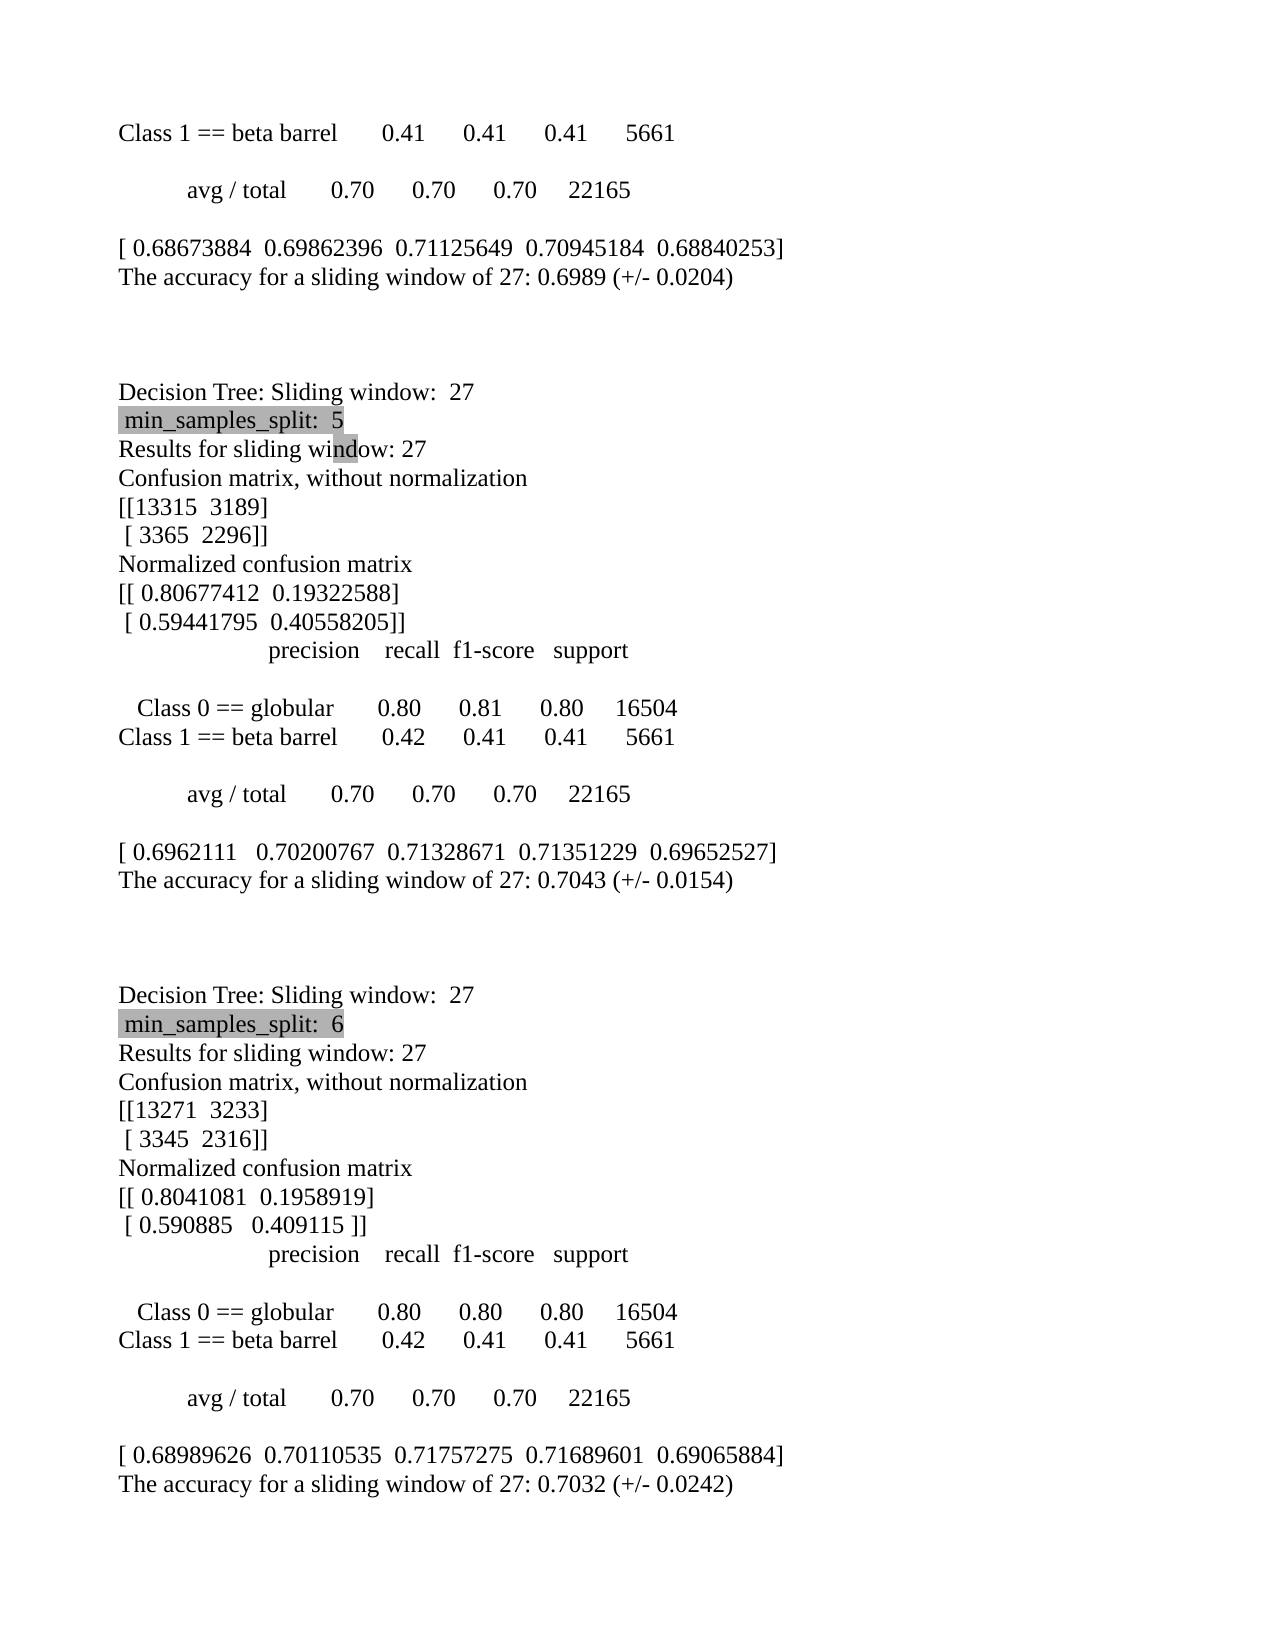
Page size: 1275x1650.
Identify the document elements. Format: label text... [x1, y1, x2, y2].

text Normalized confusion matrix [118, 1153, 1157, 1182]
text Class 1 == beta barrel 0.41 0.41 0.41 5661 [118, 118, 1157, 147]
text The accuracy for a sliding window of 27: 0.7043 (+/- 0.0154) [118, 866, 1157, 894]
text The accuracy for a sliding window of 27: 0.7032 (+/- 0.0242) [118, 1469, 1157, 1498]
text [ 0.68989626 0.70110535 0.71757275 0.71689601 0.69065884] [118, 1441, 1157, 1469]
text Class 1 == beta barrel 0.42 0.41 0.41 5661 [118, 1326, 1157, 1354]
text min_samples_split: 5 [118, 406, 1157, 434]
text Decision Tree: Sliding window: 27 [118, 377, 1157, 406]
text Normalized confusion matrix [118, 549, 1157, 578]
text Class 0 == globular 0.80 0.80 0.80 16504 [118, 1297, 1157, 1326]
text Results for sliding window: 27 [118, 434, 1157, 463]
text [[13315 3189] [118, 492, 1157, 521]
text [ 0.590885 0.409115 ]] [118, 1211, 1157, 1239]
text min_samples_split: 6 [118, 1009, 1157, 1038]
text [ 3365 2296]] [118, 521, 1157, 549]
text Confusion matrix, without normalization [118, 463, 1157, 492]
text [ 0.68673884 0.69862396 0.71125649 0.70945184 0.68840253] [118, 233, 1157, 262]
text Confusion matrix, without normalization [118, 1067, 1157, 1096]
text [[ 0.80677412 0.19322588] [118, 578, 1157, 607]
text precision recall f1-score support [118, 636, 1157, 664]
text [ 0.6962111 0.70200767 0.71328671 0.71351229 0.69652527] [118, 837, 1157, 866]
text Decision Tree: Sliding window: 27 [118, 981, 1157, 1009]
text The accuracy for a sliding window of 27: 0.6989 (+/- 0.0204) [118, 262, 1157, 291]
text avg / total 0.70 0.70 0.70 22165 [118, 176, 1157, 204]
text Results for sliding window: 27 [118, 1038, 1157, 1067]
text [[ 0.8041081 0.1958919] [118, 1182, 1157, 1211]
text [ 0.59441795 0.40558205]] [118, 607, 1157, 636]
text Class 0 == globular 0.80 0.81 0.80 16504 [118, 693, 1157, 722]
text [[13271 3233] [118, 1096, 1157, 1124]
text precision recall f1-score support [118, 1239, 1157, 1268]
text avg / total 0.70 0.70 0.70 22165 [118, 1383, 1157, 1412]
text [ 3345 2316]] [118, 1124, 1157, 1153]
text Class 1 == beta barrel 0.42 0.41 0.41 5661 [118, 722, 1157, 751]
text avg / total 0.70 0.70 0.70 22165 [118, 779, 1157, 808]
